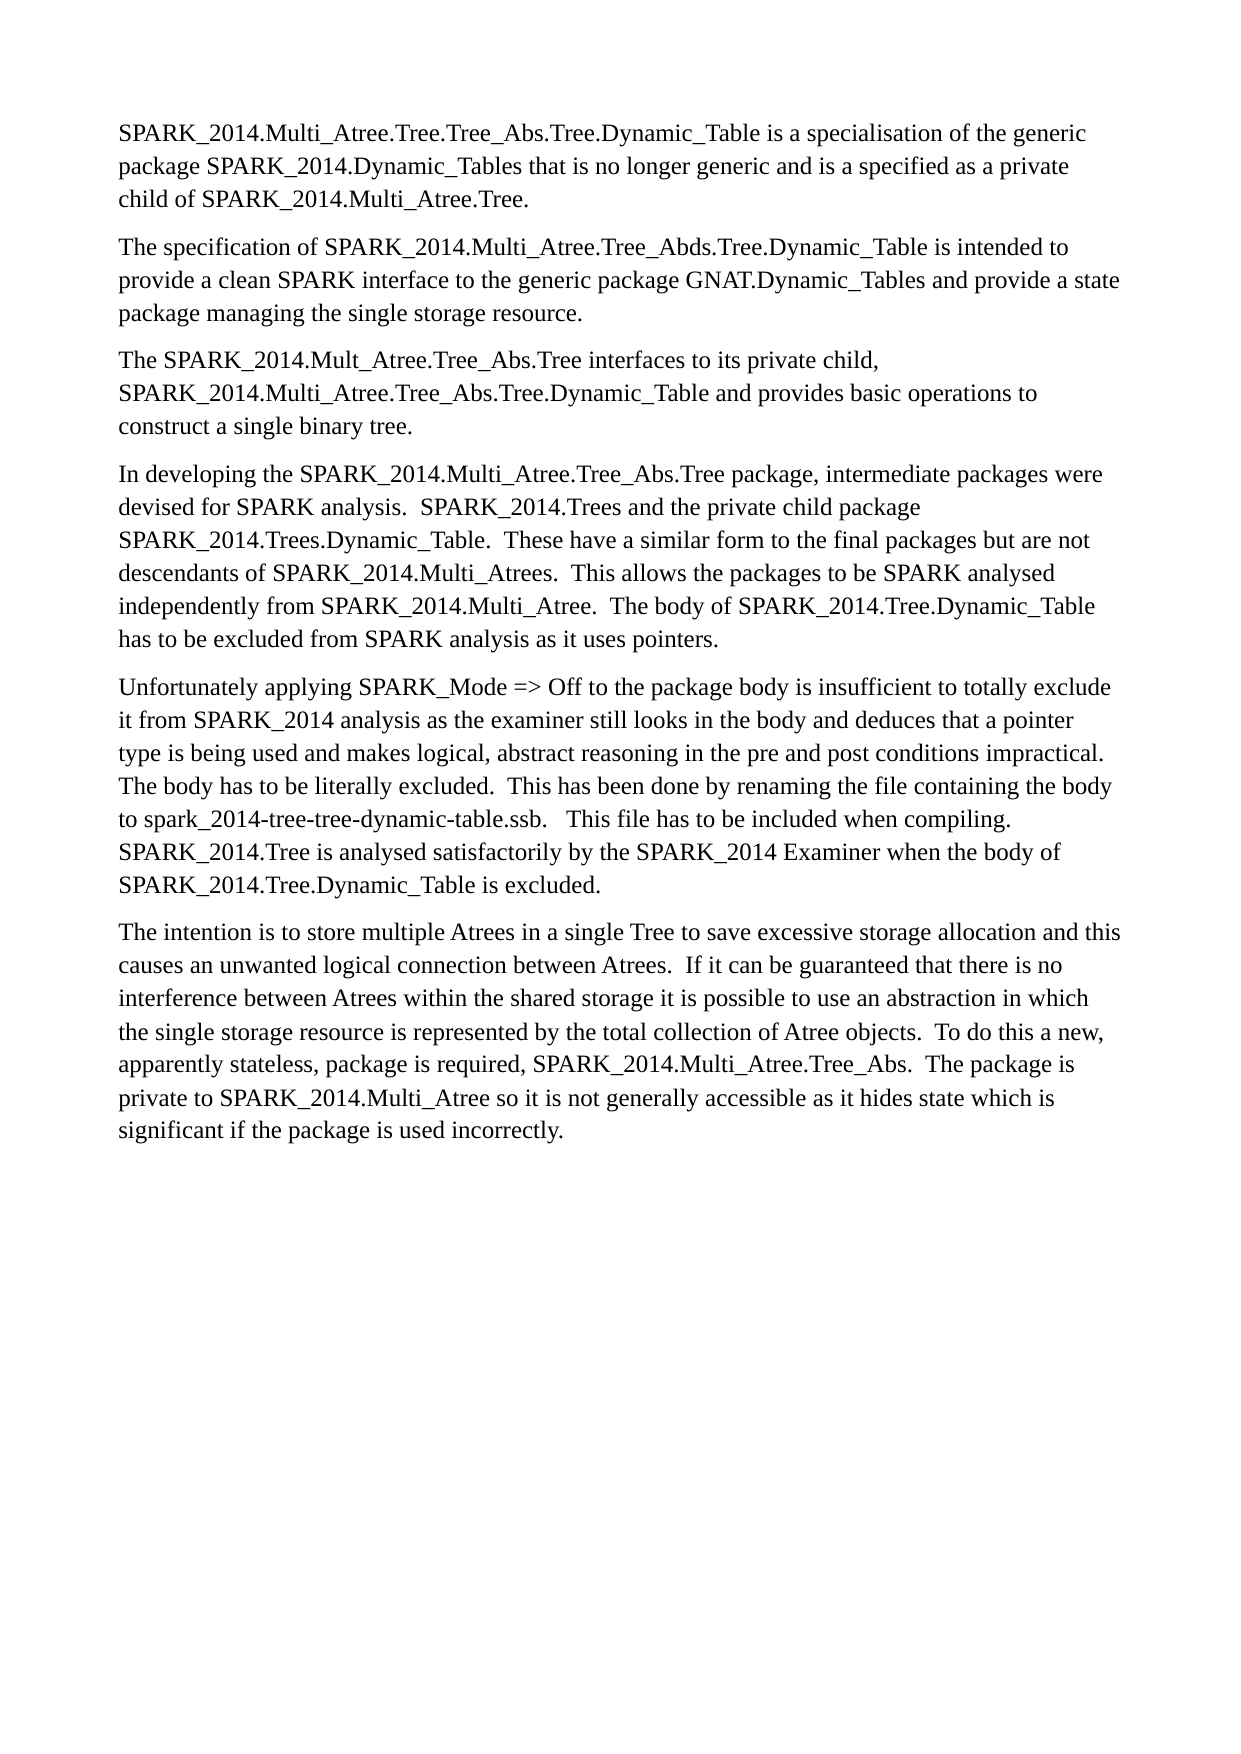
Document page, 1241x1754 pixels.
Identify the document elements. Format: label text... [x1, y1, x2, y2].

text The specification of SPARK_2014.Multi_Atree.Tree_Abds.Tree.Dynamic_Table is intended to provide a clean SPARK interface to the generic package GNAT.Dynamic_Tables and provide a state package managing the single storage resource. [118, 232, 1122, 327]
text The SPARK_2014.Mult_Atree.Tree_Abs.Tree interfaces to its private child, SPARK_2014.Multi_Atree.Tree_Abs.Tree.Dynamic_Table and provides basic operations to construct a single binary tree. [118, 345, 1122, 440]
text The intention is to store multiple Atrees in a single Tree to save excessive storage allocation and this causes an unwanted logical connection between Atrees. If it can be guaranteed that there is no interference between Atrees within the shared storage it is possible to use an abstraction in which the single storage resource is represented by the total collection of Atree objects. To do this a new, apparently stateless, package is required, SPARK_2014.Multi_Atree.Tree_Abs. The package is private to SPARK_2014.Multi_Atree so it is not generally accessible as it hides state which is significant if the package is used incorrectly. [118, 917, 1122, 1144]
text SPARK_2014.Multi_Atree.Tree.Tree_Abs.Tree.Dynamic_Table is a specialisation of the generic package SPARK_2014.Dynamic_Tables that is no longer generic and is a specified as a private child of SPARK_2014.Multi_Atree.Tree. [118, 118, 1122, 213]
text In developing the SPARK_2014.Multi_Atree.Tree_Abs.Tree package, intermediate packages were devised for SPARK analysis. SPARK_2014.Trees and the private child package SPARK_2014.Trees.Dynamic_Table. These have a similar form to the final packages but are not descendants of SPARK_2014.Multi_Atrees. This allows the packages to be SPARK analysed independently from SPARK_2014.Multi_Atree. The body of SPARK_2014.Tree.Dynamic_Table has to be excluded from SPARK analysis as it uses pointers. [118, 459, 1122, 653]
text Unfortunately applying SPARK_Mode => Off to the package body is insufficient to totally exclude it from SPARK_2014 analysis as the examiner still looks in the body and deduces that a pointer type is being used and makes logical, abstract reasoning in the pre and post conditions impractical. The body has to be literally excluded. This has been done by renaming the file containing the body to spark_2014-tree-tree-dynamic-table.ssb. This file has to be included when compiling. SPARK_2014.Tree is analysed satisfactorily by the SPARK_2014 Examiner when the body of SPARK_2014.Tree.Dynamic_Table is excluded. [118, 672, 1122, 899]
